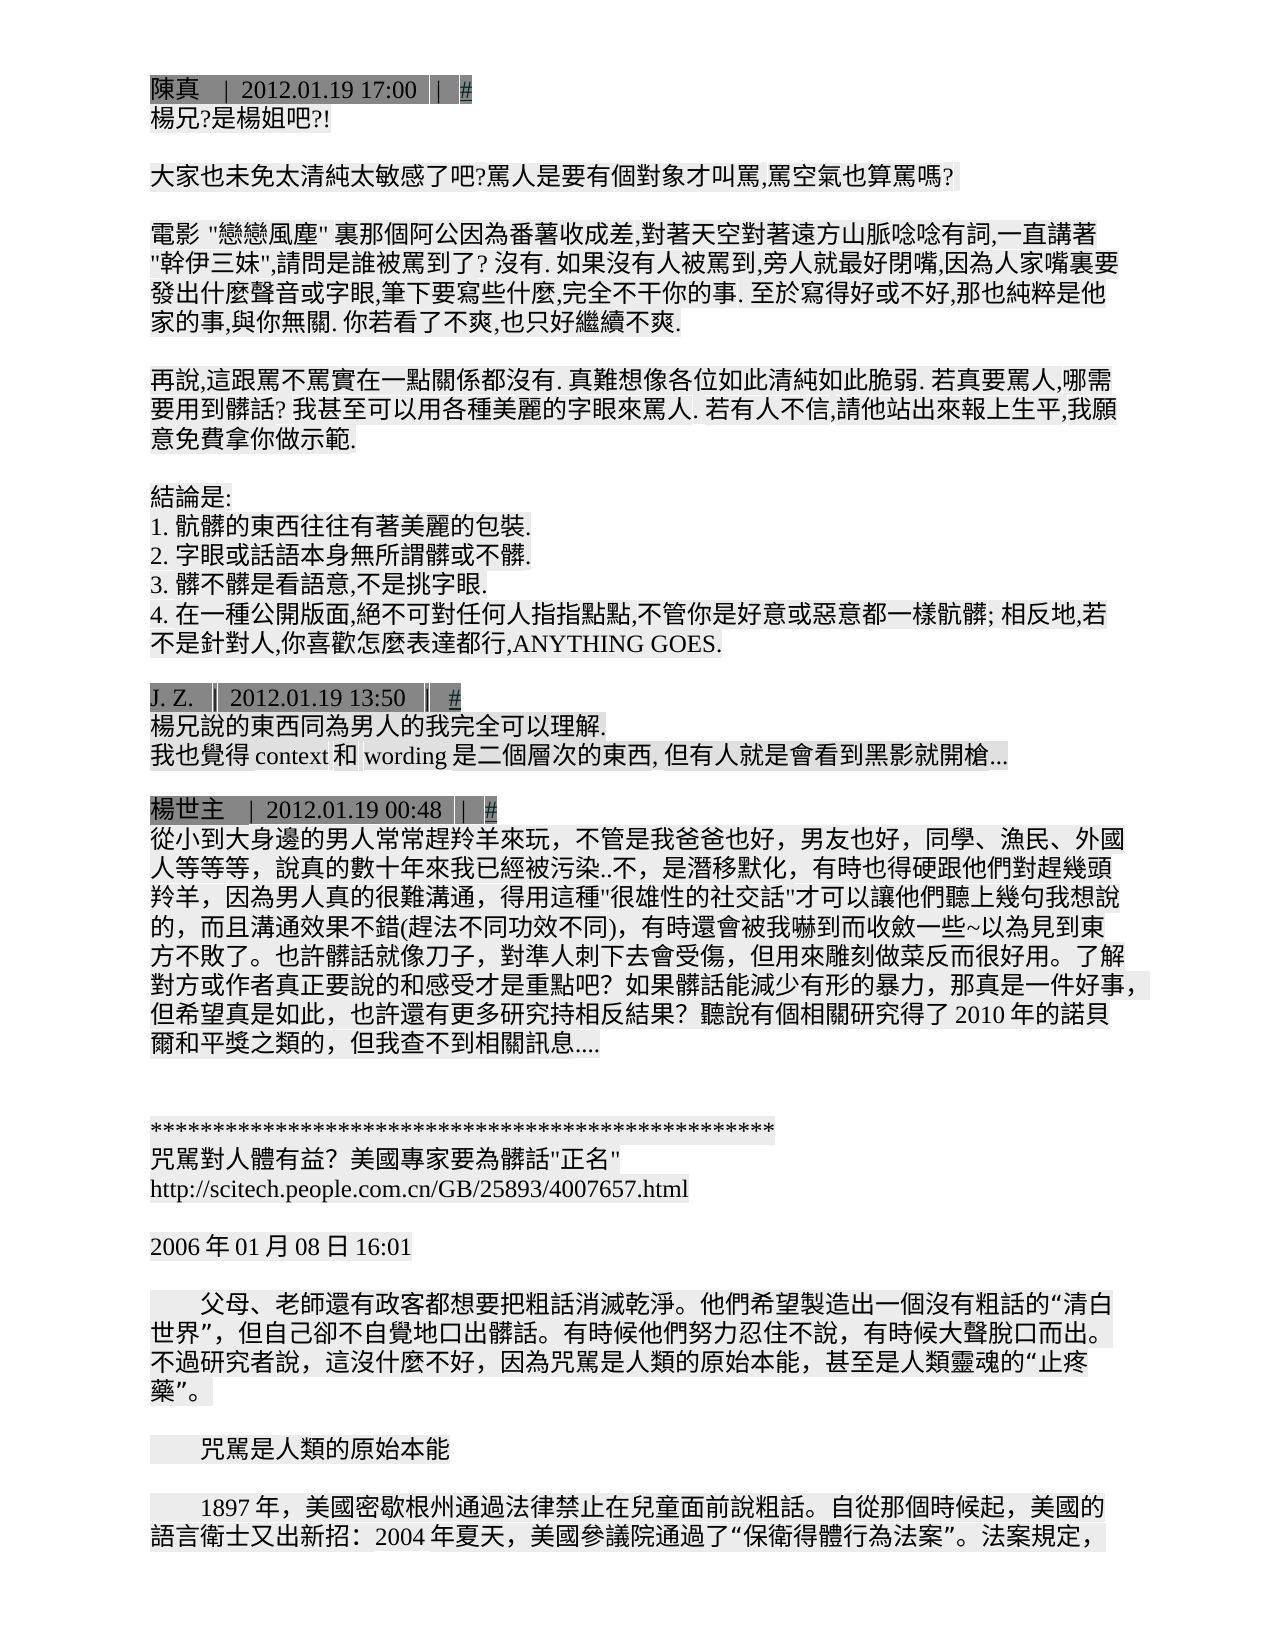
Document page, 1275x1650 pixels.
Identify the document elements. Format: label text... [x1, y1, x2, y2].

text J. Z. | 2012.01.19 13:50 | # [150, 683, 1125, 712]
text 從小到大身邊的男人常常趕羚羊來玩，不管是我爸爸也好，男友也好，同學、漁民、外國人等等等，說真的數十年來我已經被污染..不，是潛移默化，有時也得硬跟他們對趕幾頭羚羊，因為男人真的很難溝通，得用這種"很雄性的社交話"才可以讓他們聽上幾句我想說的，而且溝通效果不錯(趕法不同功效不同)，有時還會被我嚇到而收斂一些~以為見到東方不敗了。也許髒話就像刀子，對準人刺下去會受傷，但用來雕刻做菜反而很好用。了解對方或作者真正要說的和感受才是重點吧？如果髒話能減少有形的暴力，那真是一件好事，但希望真是如此，也許還有更多研究持相反結果？聽說有個相關研究得了2010年的諾貝爾和平獎之類的，但我查不到相關訊息.... ************************************************** 咒駡對人體有益？美國專家要為髒話"正名" http://scitech.people.com.cn/GB/25893/4007657.html 2006年01月08日16:01 父母、老師還有政客都想要把粗話消滅乾淨。他們希望製造出一個沒有粗話的“清白世界”，但自己卻不自覺地口出髒話。有時候他們努力忍住不說，有時候大聲脫口而出。不過研究者說，這沒什麼不好，因為咒駡是人類的原始本能，甚至是人類靈魂的“止疼藥”。 咒駡是人類的原始本能 1897年，美國密歇根州通過法律禁止在兒童面前說粗話。自從那個時候起，美國的語言衛士又出新招：2004年夏天，美國參議院通過了“保衛得體行為法案”。法案規定，凡是在電視上或者是廣播中出現髒話，要被處以最高27.5萬美元的罰款。處罰還可能更加嚴厲。最近美國議員們又討論開了：是不是對重複說髒話的人處以50萬美元的重罰。不止在美國，波蘭的一個城市厄爾布拉格的市長決定對那些公開說粗話的人處以懲罰。俄羅斯議會也在2003年禁止髒話。在荷蘭也有禁止髒話的規定。 但是心理學家、語言學家和大腦研究者們卻對這些禁令嗤之以鼻：世界上從來就沒有過一個語言天堂。人類沒有因為口頭的不乾淨被從這個天堂驅逐出去。那些想要淨化語言的語言衛士，追求的只不過是一個烏托邦夢想罷了。 咒駡是人類的原始本能，這種本能早就被固定在人腦的神經結構當中。人類總是會使用一些不乾淨的辭彙。“這樣不錯，因為咒駡能讓我們的腦子自由，”美國麻塞諸塞自由藝術學院的心理學家和髒話專家迪蒙瑟•傑說。 髒話一直到處都有 地球上的每一種語言，每一種方言，在經過研究後都不會缺少罵人的辭彙。 德國人如果被惹怒了，首先說和排泄物有關的髒話。而荷蘭人、美國人和英國人更加喜歡說和性有關的髒話。北歐斯堪的納維亞半島人的粗話更偏重於鬼以及其他宗教的神靈有關。 不論是過去還是現在，咒駡能在世界各國聽到。荷蘭萊登大學的語言學家蓋•道切在自己的書中這樣寫道。 道切在書中說，人類的髒話經過一代一代口頭傳播後，最早在5000年前就出現在了書面語言當中。 古埃及人把粗話刻到象形文字中。古羅馬詩人也早就會用粗話作詩。 古往今來的世界名人都不會和髒話絕緣。莎士比亞、馬丁•路德和馬克•吐溫全是污言穢語的朋友。歌德曾經把批評家罵作狗，莫札特甚至喜歡在信上署名“您的甜蜜汙糞”。 小孩學髒話當“武器” 雖然髒話總是被視為禁忌，但社會各階層的人都會直接了當地打破這種禁忌。 迪蒙瑟•傑的調查發現：屠夫說的髒話不一定比外科醫生多，商場售貨小姐也不會比女經理說的髒話少。人類在日常工作中發明的辭彙，10%用來罵人。而當我們不工作的時候，只有5%的辭彙是罵人的。 性別並不是決定說多少粗話的最重要因素。雖然日常生活經驗告訴我們，男人更可能比女人說髒話，但是美國語言學家湯瑪斯•穆雷記錄下4000名男女學生的談話後發現，不論是老流氓還是小淘氣鬼，帶髒字的話都會從他們的嘴裏面竄出來。 毫不奇怪，人類在小時候第一次聽見髒話的時候，是根本不會學說這些髒話的。在理解髒話的真正含義之前，小孩子要花很長時間才會注意到這些辭彙。迪蒙瑟•傑說：“人們可以把這個學習的過程看作一個經典的訓練。”刺激可以和獎勵聯繫起來。小孩子通過父母憤怒的反應很快就學會，如果他們說髒話，就好像嘴裏含著一門兵器，他們可以用這個兵器引起父母的絕對注意。 人腦抑制不住咒駡 早些時候學會的髒話在我們的腦子裏找到了一個和中性辭彙不同的居所：人腦中的額葉系統。我們的各種情緒和罵人話都在這個區域裏聚集。而掌握理智的話都位於大腦皮質外層，在這裏神經細胞把粗話過濾掉。 美國神經學家亞當•安德森和伊莉莎白•菲爾普斯認為，當人腦上層區域不再能夠抑制住額葉系統中的情感阻塞之後，人就會說髒話。“一個人會說出什麼樣的粗話，是由社會環境決定的。”迪蒙瑟•傑說。這之間有一個固定的規律：口頭的髒話越是嚴重，說髒話的人意圖對抗社會環境的衝動越是強烈。 髒話能釋放人的壓力 咒駡的需求深深植根在我們的腦海裏，成為我們的一種語言能力。迪蒙瑟•傑對老年癡呆症患者研究後得到一個令人困惑的發現：他們雖然連自己親屬的名字都忘記了，辭彙量也大幅度減少，但是還能說髒話。很明顯，說髒話是人終生學習的成果。就算我們成年之後，我們對髒字的注意也要比中性的日常生活用語多。 當接受測試的人聽到罵人話之後，不僅會誇張地汗毛豎起，而且他們的脈搏加速，呼吸變淺，皮膚的導電性也會改變——這些反應都說明人的情緒發生了劇烈變化。 雖然有人要禁止污言穢語，但是他們自己也會說這些東西。心理學家和研究髒話的學者認為，當人情緒激動的時候，髒話能起到積極的作用：釋放壓力。在日常生活中，當人們開車時，說的髒話要比平時多得多。 作者:□嚴潔 黑猩猩也會“罵人” 除了人以外，猩猩也會展示一種行為，可以被認為是一種咒駡。“每當黑猩猩感覺困惑，或者把自己弄疼了，它們都會顯露出富有攻擊性的姿勢。”美國靈長動物學家福蘭•德•瓦爾說。它們吼叫、咆哮、敲打地面，還會搖晃樹枝，黑猩猩好像通過這種方法排遣苦惱和痛苦。 在剛剛進入一個新團體的黑猩猩身上，德•瓦爾發現一個危險的行為：這些黑猩猩會對地位僅次於它的其他黑猩猩拳腳相加。這些黑猩猩僅僅缺少一種語言。這種語言使他們能夠放棄武力，採用一種更加溫和的方式：咒駡。 與黑猩猩相比，人類的語言豐富得多了。當人類的情緒正當衝動的時候，大腦中的額葉系統會把髒話暫且放一馬，這樣人類就不用動拳腳。這好像是鍋子裏的蒸汽，不管蓋子蓋得多緊，蒸汽總會跑出來一些，然後鍋子暫告平靜。 來源：《新聞晚報》 （責任編輯：王京） [150, 825, 1125, 1552]
text 楊世主 | 2012.01.19 00:48 | # [150, 796, 1125, 825]
text 楊兄?是楊姐吧?! 大家也未免太清純太敏感了吧?罵人是要有個對象才叫罵,罵空氣也算罵嗎? 電影 "戀戀風塵" 裏那個阿公因為番薯收成差,對著天空對著遠方山脈唸唸有詞,一直講著 "幹伊三妹",請問是誰被罵到了? 沒有. 如果沒有人被罵到,旁人就最好閉嘴,因為人家嘴裏要發出什麼聲音或字眼,筆下要寫些什麼,完全不干你的事. 至於寫得好或不好,那也純粹是他家的事,與你無關. 你若看了不爽,也只好繼續不爽. 再說,這跟罵不罵實在一點關係都沒有. 真難想像各位如此清純如此脆弱. 若真要罵人,哪需要用到髒話? 我甚至可以用各種美麗的字眼來罵人. 若有人不信,請他站出來報上生平,我願意免費拿你做示範. 結論是: 1. 骯髒的東西往往有著美麗的包裝. 2. 字眼或話語本身無所謂髒或不髒. 3. 髒不髒是看語意,不是挑字眼. 4. 在一種公開版面,絕不可對任何人指指點點,不管你是好意或惡意都一樣骯髒; 相反地,若不是針對人,你喜歡怎麼表達都行,ANYTHING GOES. [150, 104, 1125, 658]
text 陳真 | 2012.01.19 17:00 | # [150, 75, 1125, 104]
text 楊兄說的東西同為男人的我完全可以理解. 我也覺得context和wording是二個層次的東西, 但有人就是會看到黑影就開槍... [150, 712, 1125, 771]
